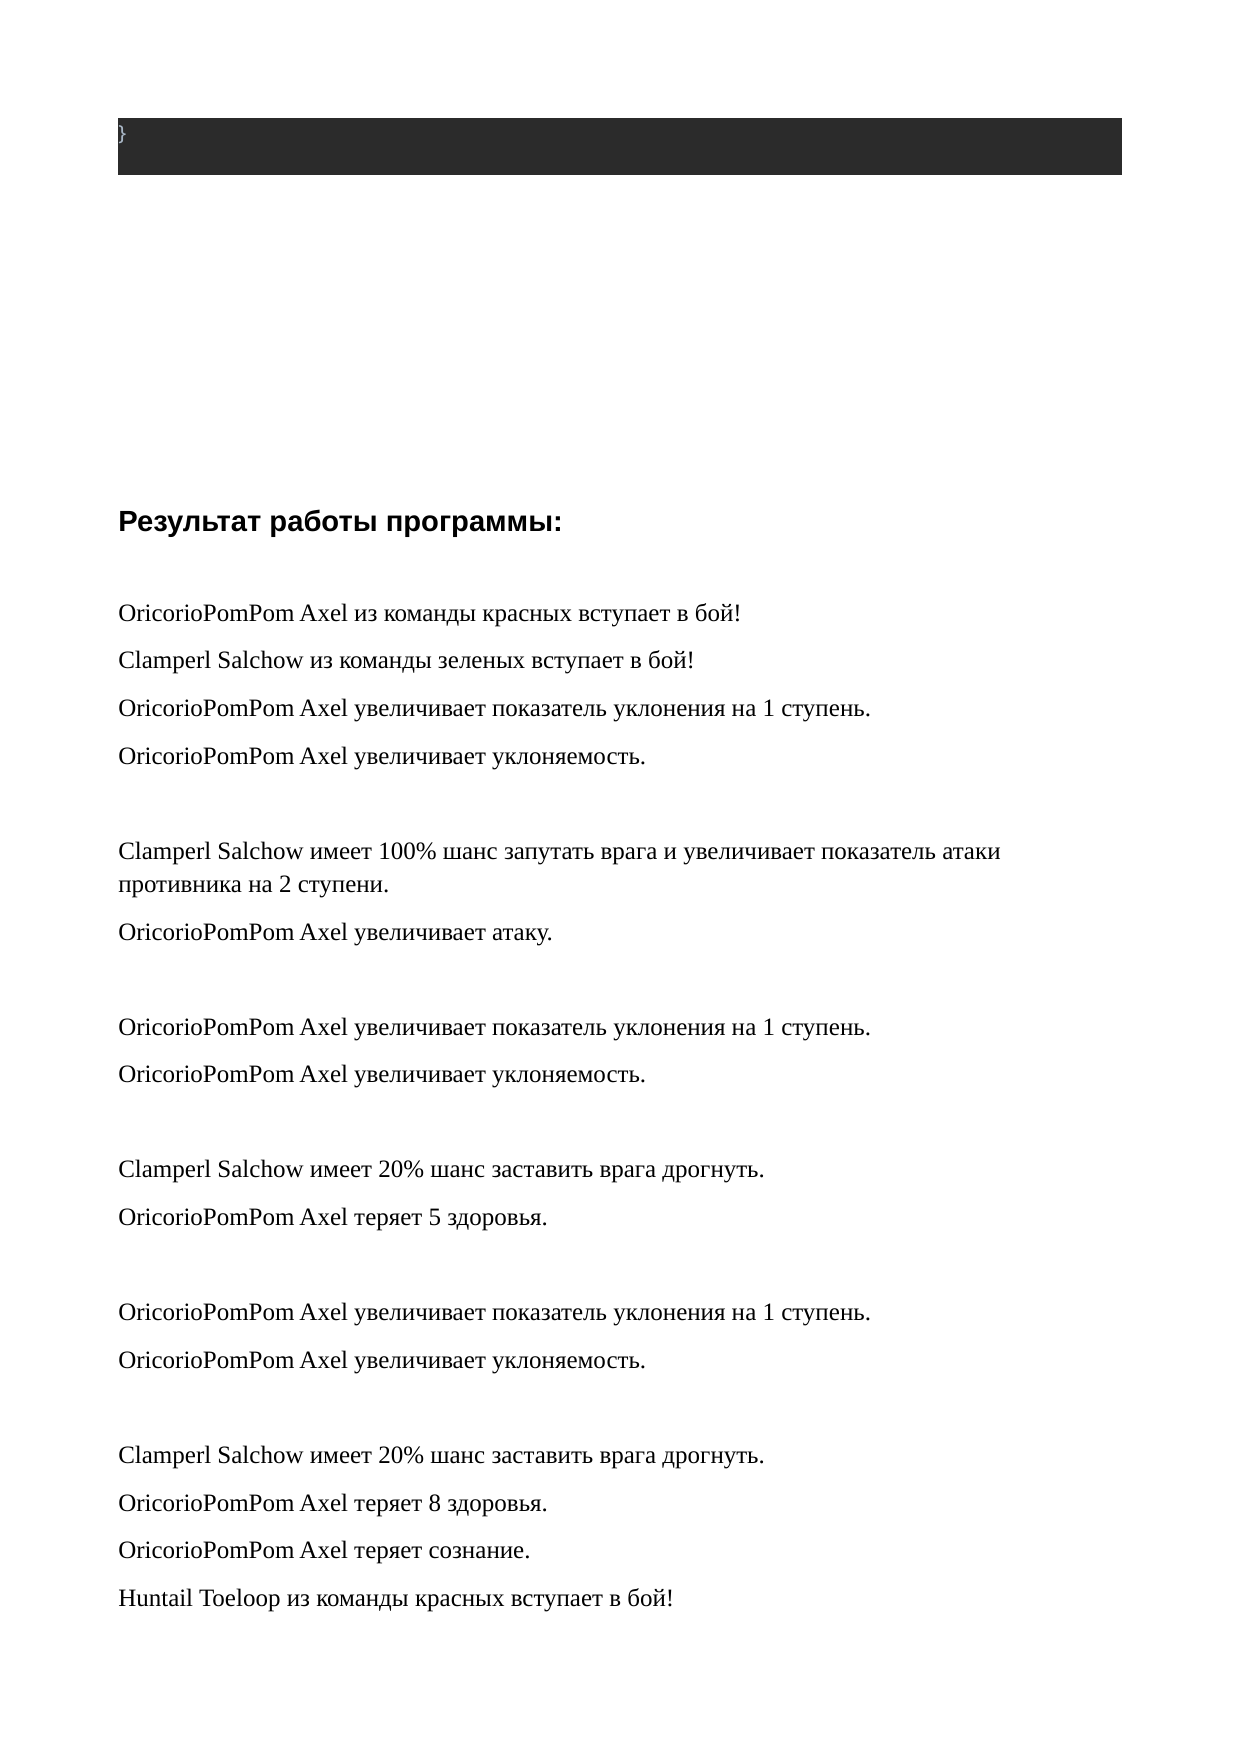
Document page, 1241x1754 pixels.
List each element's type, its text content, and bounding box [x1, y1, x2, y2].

text Clamperl Salchow из команды зеленых вступает в бой! [118, 646, 1122, 674]
text Clamperl Salchow имеет 20% шанс заставить врага дрогнуть. [118, 1154, 1122, 1183]
text OricorioPomPom Axel увеличивает показатель уклонения на 1 ступень. [118, 1012, 1122, 1041]
text OricorioPomPom Axel теряет сознание. [118, 1535, 1122, 1564]
text OricorioPomPom Axel увеличивает атаку. [118, 917, 1122, 945]
text Clamperl Salchow имеет 100% шанс запутать врага и увеличивает показатель атаки противника на 2 ступени. [118, 836, 1122, 898]
text Clamperl Salchow имеет 20% шанс заставить врага дрогнуть. [118, 1440, 1122, 1469]
text OricorioPomPom Axel увеличивает уклоняемость. [118, 1345, 1122, 1374]
text OricorioPomPom Axel увеличивает показатель уклонения на 1 ступень. [118, 693, 1122, 722]
text OricorioPomPom Axel увеличивает показатель уклонения на 1 ступень. [118, 1297, 1122, 1326]
text OricorioPomPom Axel увеличивает уклоняемость. [118, 1059, 1122, 1088]
subtitle Результат работы программы: [118, 504, 1122, 538]
text OricorioPomPom Axel теряет 5 здоровья. [118, 1202, 1122, 1231]
text Huntail Toeloop из команды красных вступает в бой! [118, 1583, 1122, 1612]
text } [118, 118, 1122, 175]
text OricorioPomPom Axel теряет 8 здоровья. [118, 1488, 1122, 1517]
text OricorioPomPom Axel увеличивает уклоняемость. [118, 741, 1122, 769]
text OricorioPomPom Axel из команды красных вступает в бой! [118, 598, 1122, 627]
